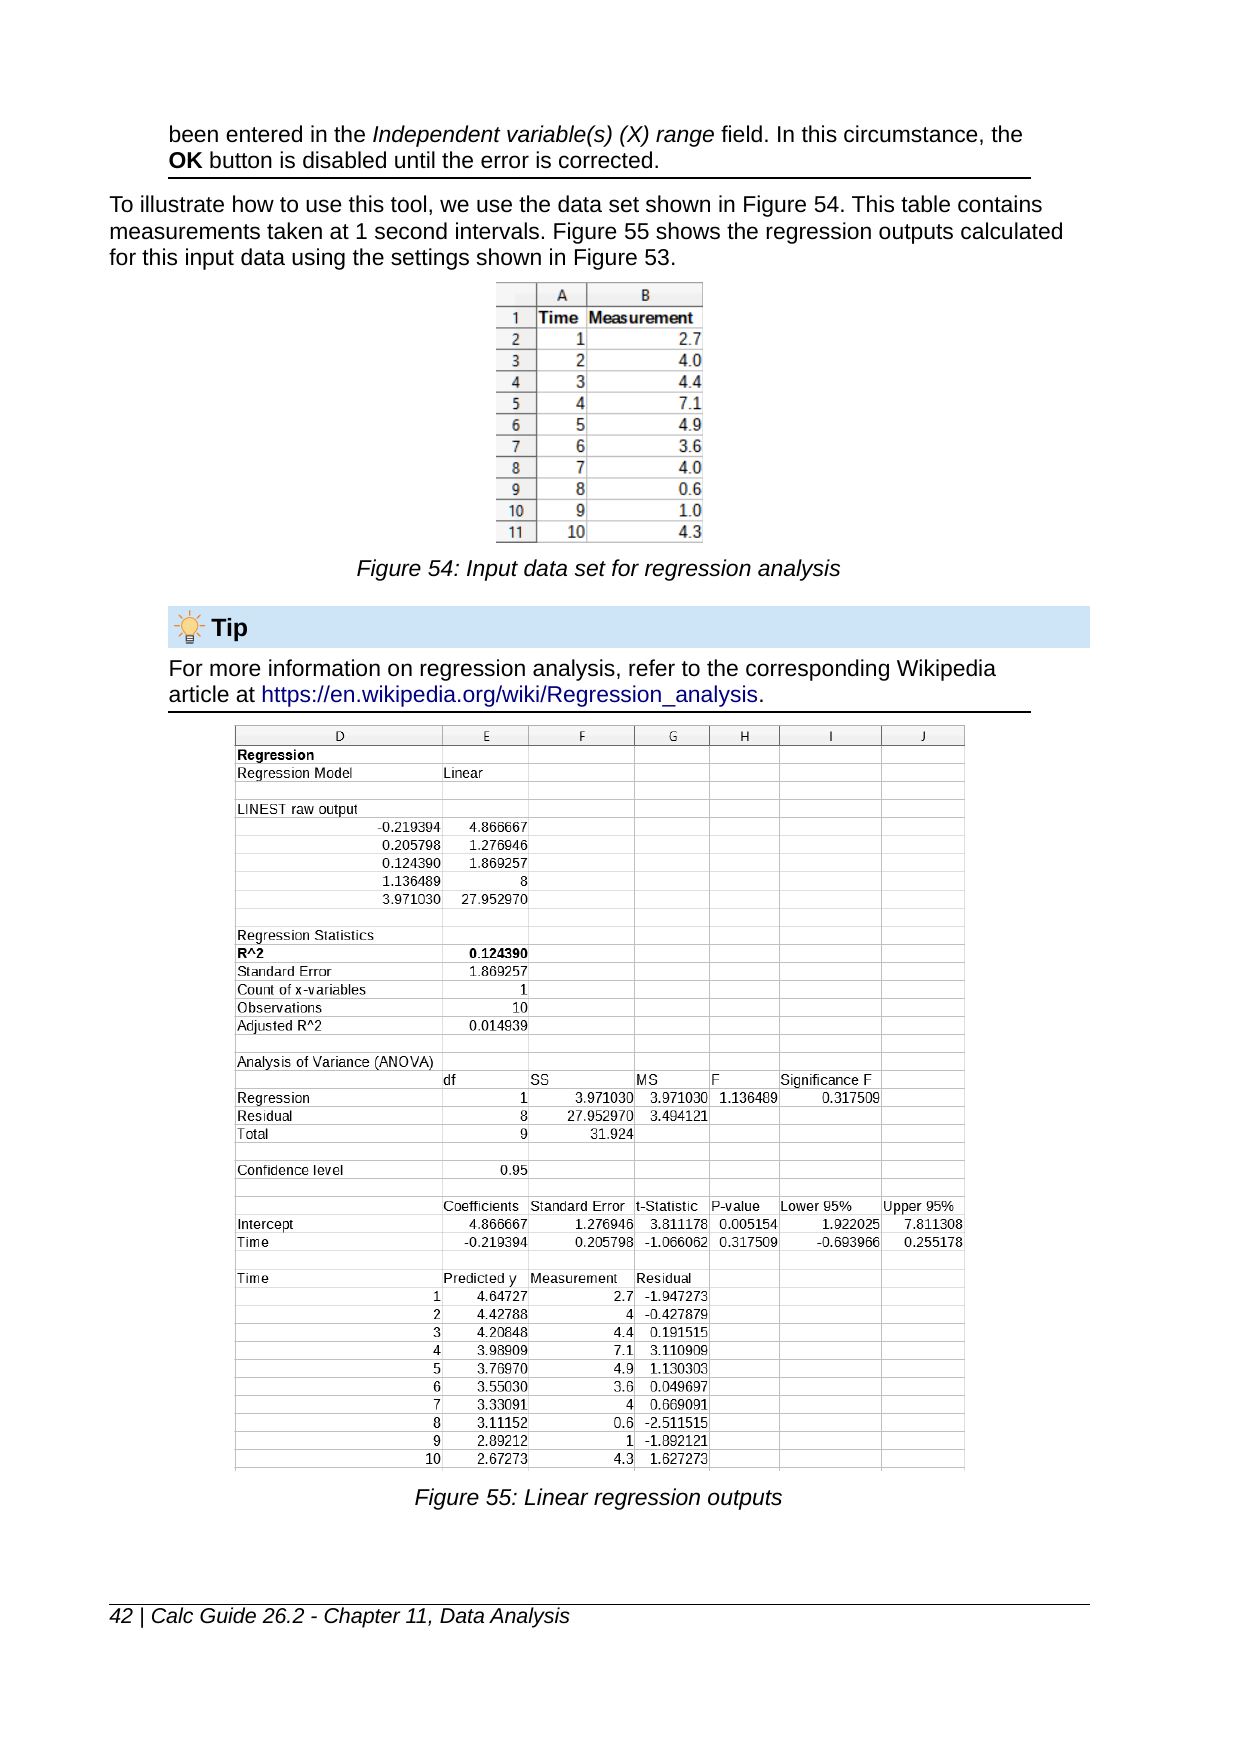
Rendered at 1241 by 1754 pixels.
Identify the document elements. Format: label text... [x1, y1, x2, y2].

text To illustrate how to use this tool, we use the data set shown in Figure 54. This table contains measurements taken at 1 second intervals. Figure 55 shows the regression outputs calculated for this input data using the settings shown in Figure 53. [109, 191, 1090, 270]
subtitle Tip [210, 606, 1090, 648]
text been entered in the Independent variable(s) (X) range field. In this circumstance, the OK button is disabled until the error is corrected. [168, 121, 1031, 177]
text Figure 55: Linear regression outputs [234, 1483, 965, 1510]
picture [234, 725, 965, 1471]
picture [496, 282, 703, 543]
text For more information on regression analysis, refer to the corresponding Wikipedia article at https://en.wikipedia.org/wiki/Regression_analysis. [168, 655, 1031, 711]
text Figure 54: Input data set for regression analysis [356, 555, 843, 581]
